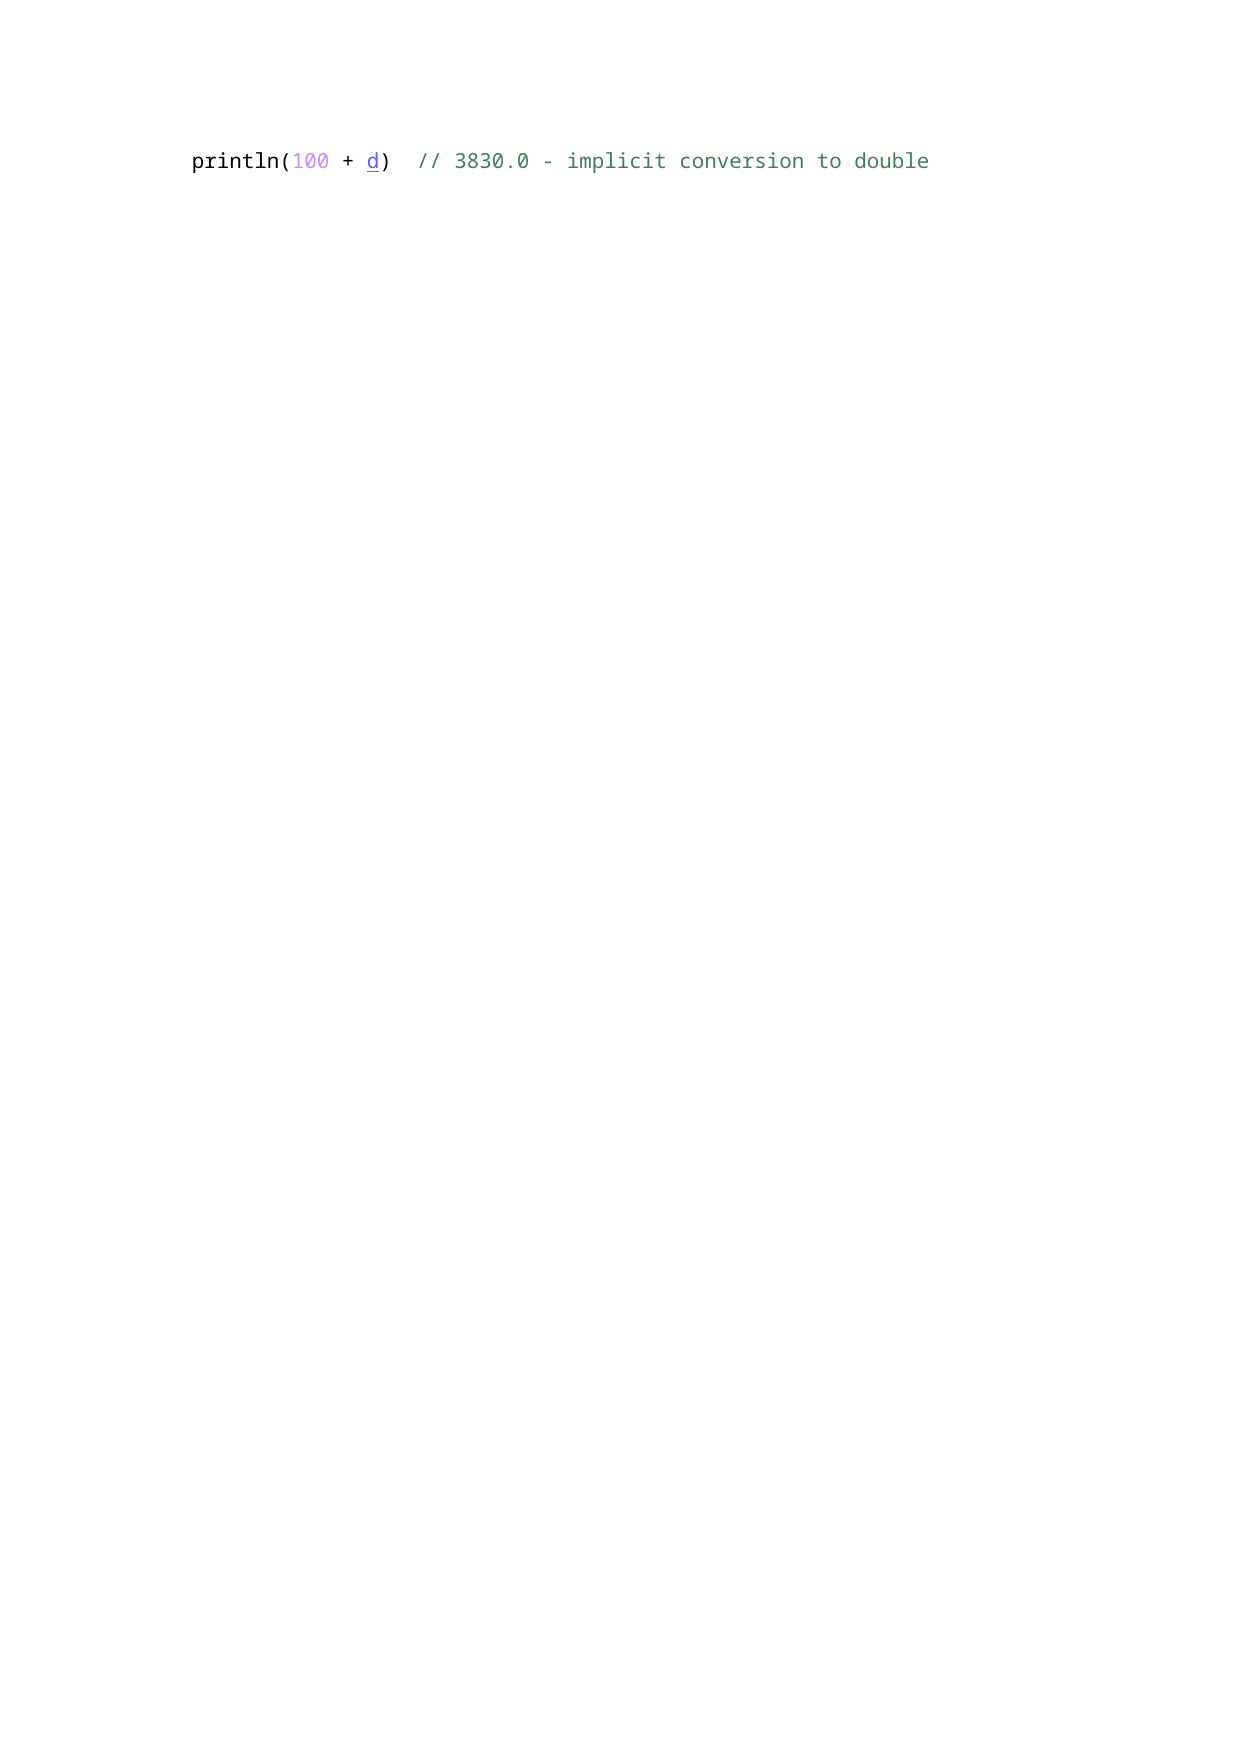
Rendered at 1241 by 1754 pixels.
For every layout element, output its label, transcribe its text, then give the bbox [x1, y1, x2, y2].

text println(100 + d) // 3830.0 - implicit conversion to double [118, 147, 1122, 175]
